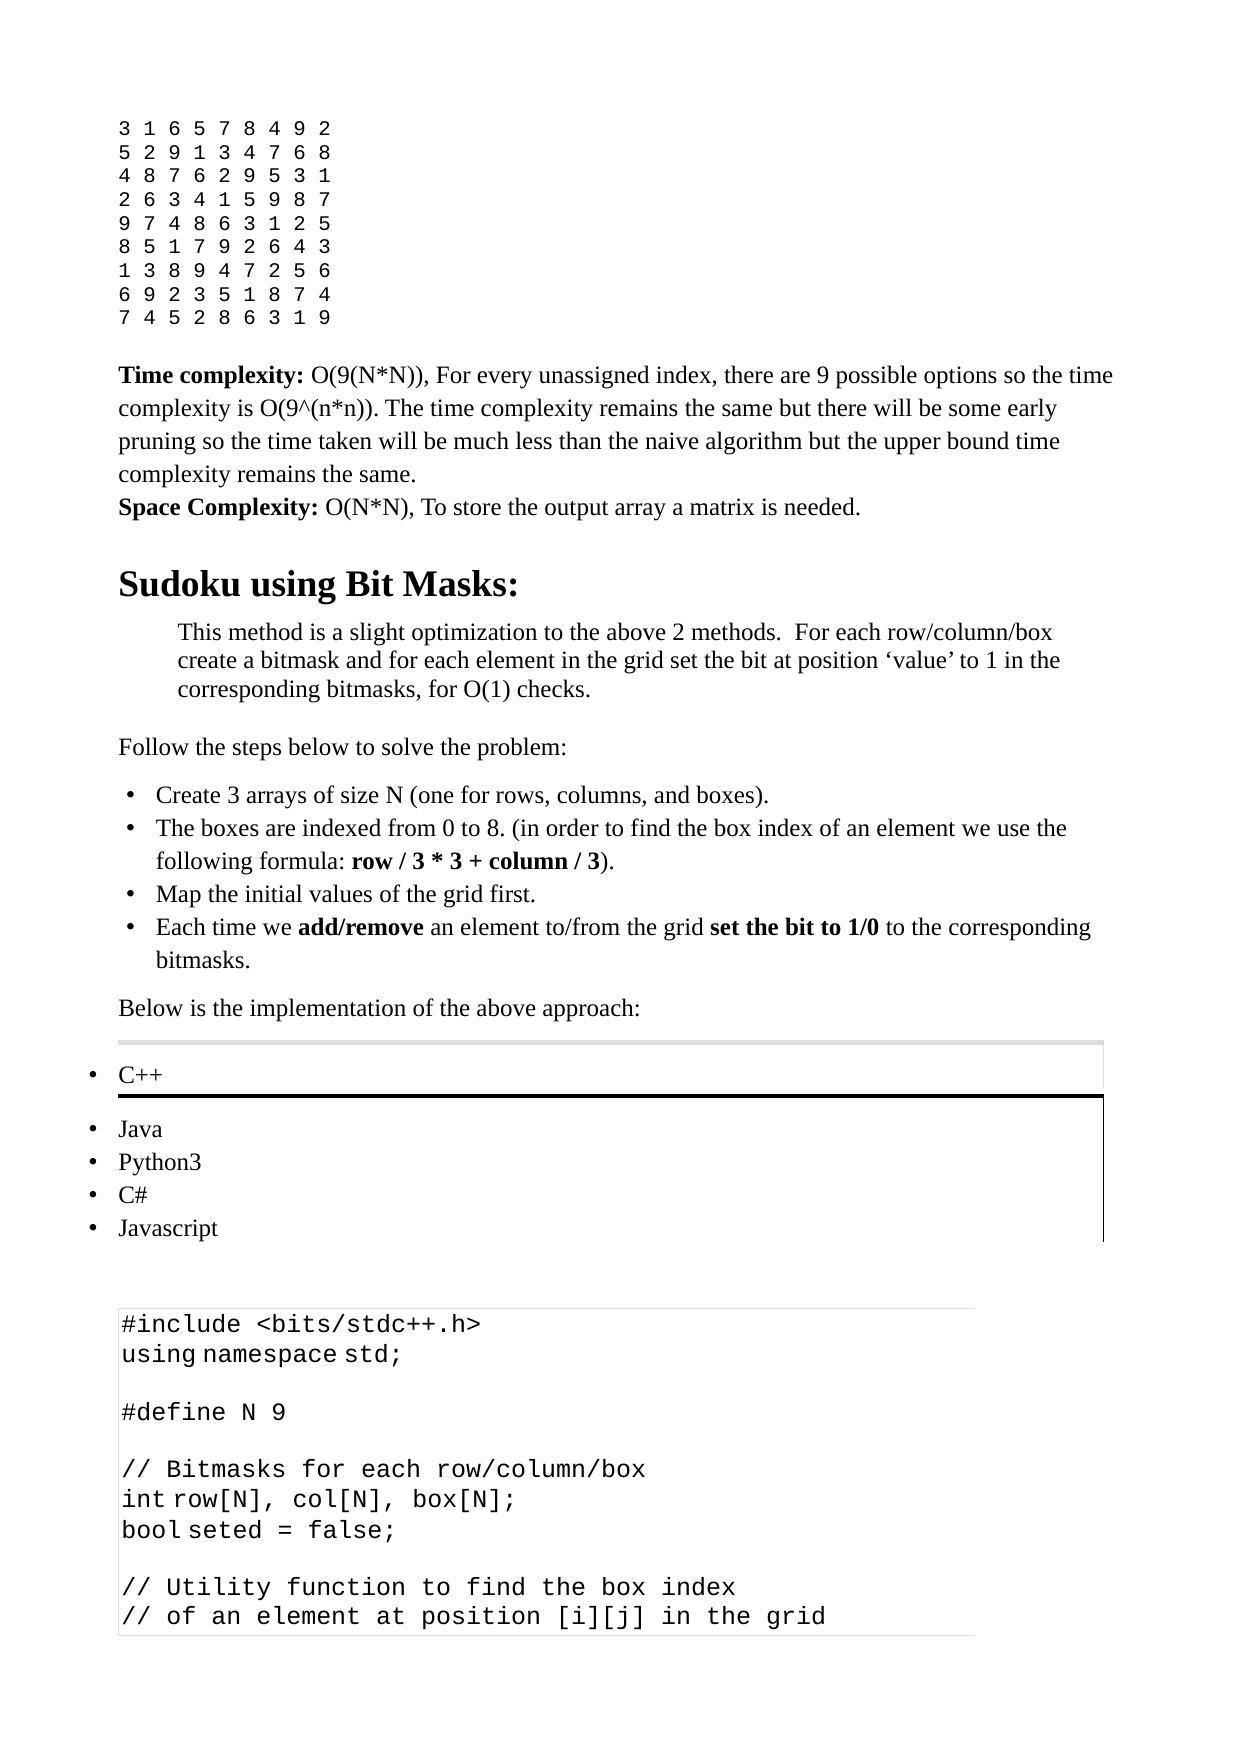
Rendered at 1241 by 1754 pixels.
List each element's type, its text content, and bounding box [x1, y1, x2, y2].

text 5 2 9 1 3 4 7 6 8 [118, 142, 1122, 165]
text 3 1 6 5 7 8 4 9 2 [118, 118, 1122, 142]
list Python3 [118, 1127, 1103, 1159]
text Below is the implementation of the above approach: [118, 993, 1122, 1021]
text 6 9 2 3 5 1 8 7 4 [118, 284, 1122, 307]
table_header #include <bits/stdc++.h> using namespace std; #define N 9 // Bitmasks for each row/column/box int row[N], col[N], box[N]; bool seted = false; // Utility function to find the box index // of an element at position [i][j] in the grid [119, 1309, 975, 1634]
text Follow the steps below to solve the problem: [118, 732, 1122, 761]
list Map the initial values of the grid first. [156, 879, 1122, 908]
list C++ [118, 1045, 1103, 1089]
list Java [118, 1098, 1103, 1127]
list C# [118, 1159, 1103, 1193]
list Each time we add/remove an element to/from the grid set the bit to 1/0 to the corresponding bitmasks. [156, 912, 1122, 974]
list Javascript [118, 1193, 1103, 1242]
list C# [167, 1159, 173, 1169]
text 2 6 3 4 1 5 9 8 7 [118, 189, 1122, 213]
text 9 7 4 8 6 3 1 2 5 [118, 213, 1122, 236]
subtitle Sudoku using Bit Masks: [118, 561, 1122, 604]
text This method is a slight optimization to the above 2 methods. For each row/column/box create a bitmask and for each element in the grid set the bit at position ‘value’ to 1 in the corresponding bitmasks, for O(1) checks. [177, 617, 1063, 703]
text Time complexity: O(9(N*N)), For every unassigned index, there are 9 possible options so the time complexity is O(9^(n*n)). The time complexity remains the same but there will be some early pruning so the time taken will be much less than the naive algorithm but the upper bound time complexity remains the same. Space Complexity: O(N*N), To store the output array a matrix is needed. [118, 360, 1122, 521]
text 1 3 8 9 4 7 2 5 6 [118, 260, 1122, 284]
text 4 8 7 6 2 9 5 3 1 [118, 165, 1122, 189]
text 8 5 1 7 9 2 6 4 3 [118, 236, 1122, 260]
list C# [148, 1159, 153, 1169]
list Create 3 arrays of size N (one for rows, columns, and boxes). [156, 780, 1122, 809]
text 7 4 5 2 8 6 3 1 9 [118, 307, 1122, 331]
list The boxes are indexed from 0 to 8. (in order to find the box index of an element we use the following formula: row / 3 * 3 + column / 3). [156, 813, 1122, 875]
